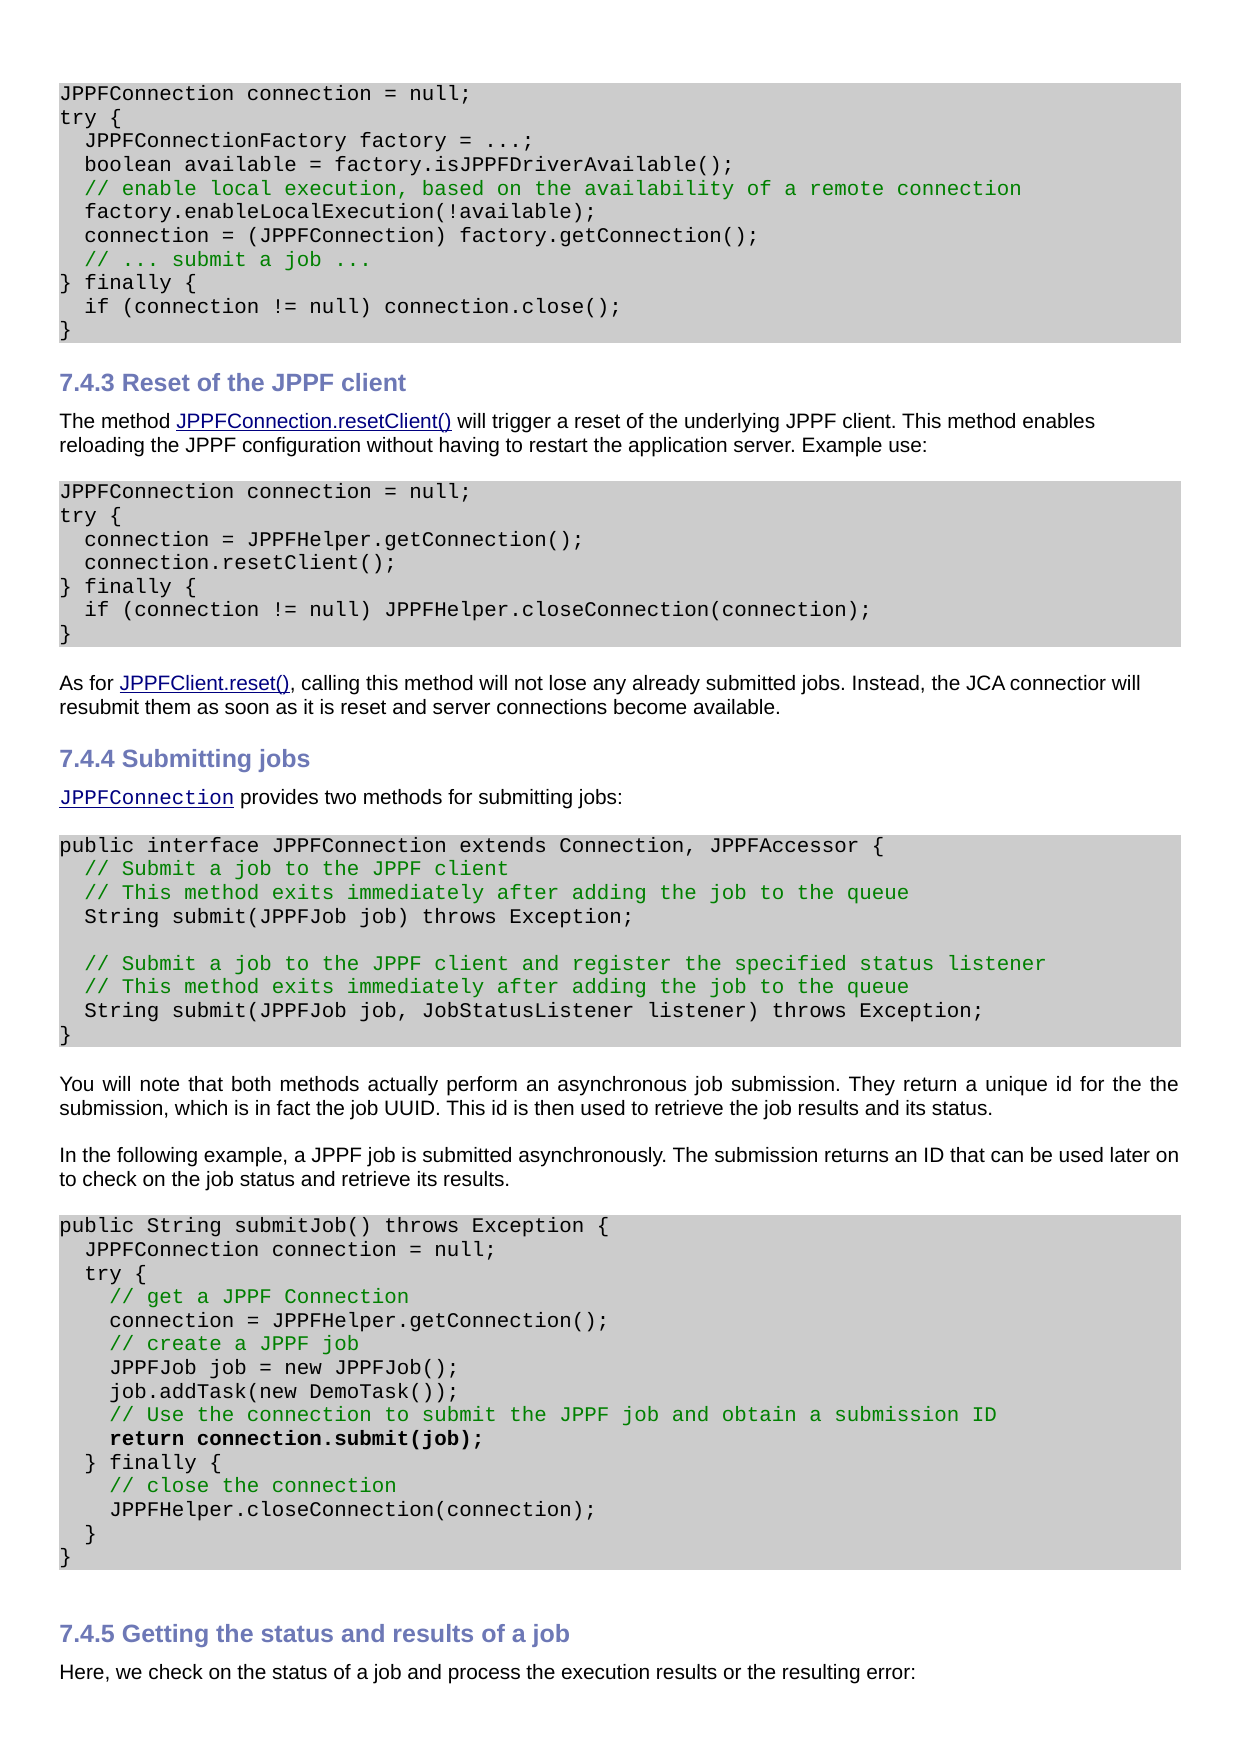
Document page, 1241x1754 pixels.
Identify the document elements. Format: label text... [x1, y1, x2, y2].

text JPPFConnection connection = null; [59, 481, 1181, 505]
text if (connection != null) connection.close(); [59, 296, 1181, 319]
text // ... submit a job ... [59, 248, 1181, 272]
text // This method exits immediately after adding the job to the queue [59, 882, 1181, 906]
text connection = JPPFHelper.getConnection(); [59, 528, 1181, 552]
text JPPFConnection connection = null; [59, 83, 1181, 107]
text JPPFConnectionFactory factory = ...; [59, 130, 1181, 154]
text // Use the connection to submit the JPPF job and obtain a submission ID [59, 1404, 1181, 1428]
text // get a JPPF Connection [59, 1286, 1181, 1310]
text try { [59, 107, 1181, 130]
text JPPFJob job = new JPPFJob(); [59, 1357, 1181, 1381]
text In the following example, a JPPF job is submitted asynchronously. The submission returns an ID that can be used later on to check on the job status and retrieve its results. [59, 1143, 1181, 1191]
text String submit(JPPFJob job, JobStatusListener listener) throws Exception; [59, 1000, 1181, 1024]
text } finally { [59, 1452, 1181, 1475]
text // Submit a job to the JPPF client [59, 858, 1181, 882]
text Here, we check on the status of a job and process the execution results or the resulting error: [59, 1660, 1181, 1684]
subtitle Reset of the JPPF client [59, 368, 1181, 397]
text String submit(JPPFJob job) throws Exception; [59, 906, 1181, 929]
text } [59, 623, 1181, 647]
text try { [59, 505, 1181, 528]
text You will note that both methods actually perform an asynchronous job submission. They return a unique id for the the submission, which is in fact the job UUID. This id is then used to retrieve the job results and its status. [59, 1071, 1181, 1119]
text JPPFHelper.closeConnection(connection); [59, 1499, 1181, 1523]
text boolean available = factory.isJPPFDriverAvailable(); [59, 154, 1181, 178]
text public interface JPPFConnection extends Connection, JPPFAccessor { [59, 835, 1181, 858]
text factory.enableLocalExecution(!available); [59, 201, 1181, 225]
text connection = JPPFHelper.getConnection(); [59, 1310, 1181, 1333]
text job.addTask(new DemoTask()); [59, 1381, 1181, 1404]
text } [59, 1546, 1181, 1570]
text // Submit a job to the JPPF client and register the specified status listener [59, 953, 1181, 977]
text return connection.submit(job); [59, 1428, 1181, 1452]
text // close the connection [59, 1475, 1181, 1499]
text JPPFConnection connection = null; [59, 1239, 1181, 1262]
text JPPFConnection provides two methods for submitting jobs: [59, 785, 1181, 811]
subtitle Submitting jobs [59, 744, 1181, 772]
text As for JPPFClient.reset(), calling this method will not lose any already submitted jobs. Instead, the JCA connectior will resubmit them as soon as it is reset and server connections become available. [59, 671, 1181, 719]
text connection.resetClient(); [59, 552, 1181, 576]
text } finally { [59, 272, 1181, 296]
text } [59, 319, 1181, 343]
text } [59, 1523, 1181, 1546]
text The method JPPFConnection.resetClient() will trigger a reset of the underlying JPPF client. This method enables reloading the JPPF configuration without having to restart the application server. Example use: [59, 409, 1181, 457]
text public String submitJob() throws Exception { [59, 1215, 1181, 1239]
text } finally { [59, 576, 1181, 599]
text connection = (JPPFConnection) factory.getConnection(); [59, 225, 1181, 248]
text try { [59, 1262, 1181, 1286]
text // create a JPPF job [59, 1333, 1181, 1357]
text if (connection != null) JPPFHelper.closeConnection(connection); [59, 599, 1181, 623]
subtitle Getting the status and results of a job [59, 1619, 1181, 1648]
text // This method exits immediately after adding the job to the queue [59, 977, 1181, 1000]
text } [59, 1024, 1181, 1047]
text // enable local execution, based on the availability of a remote connection [59, 178, 1181, 201]
